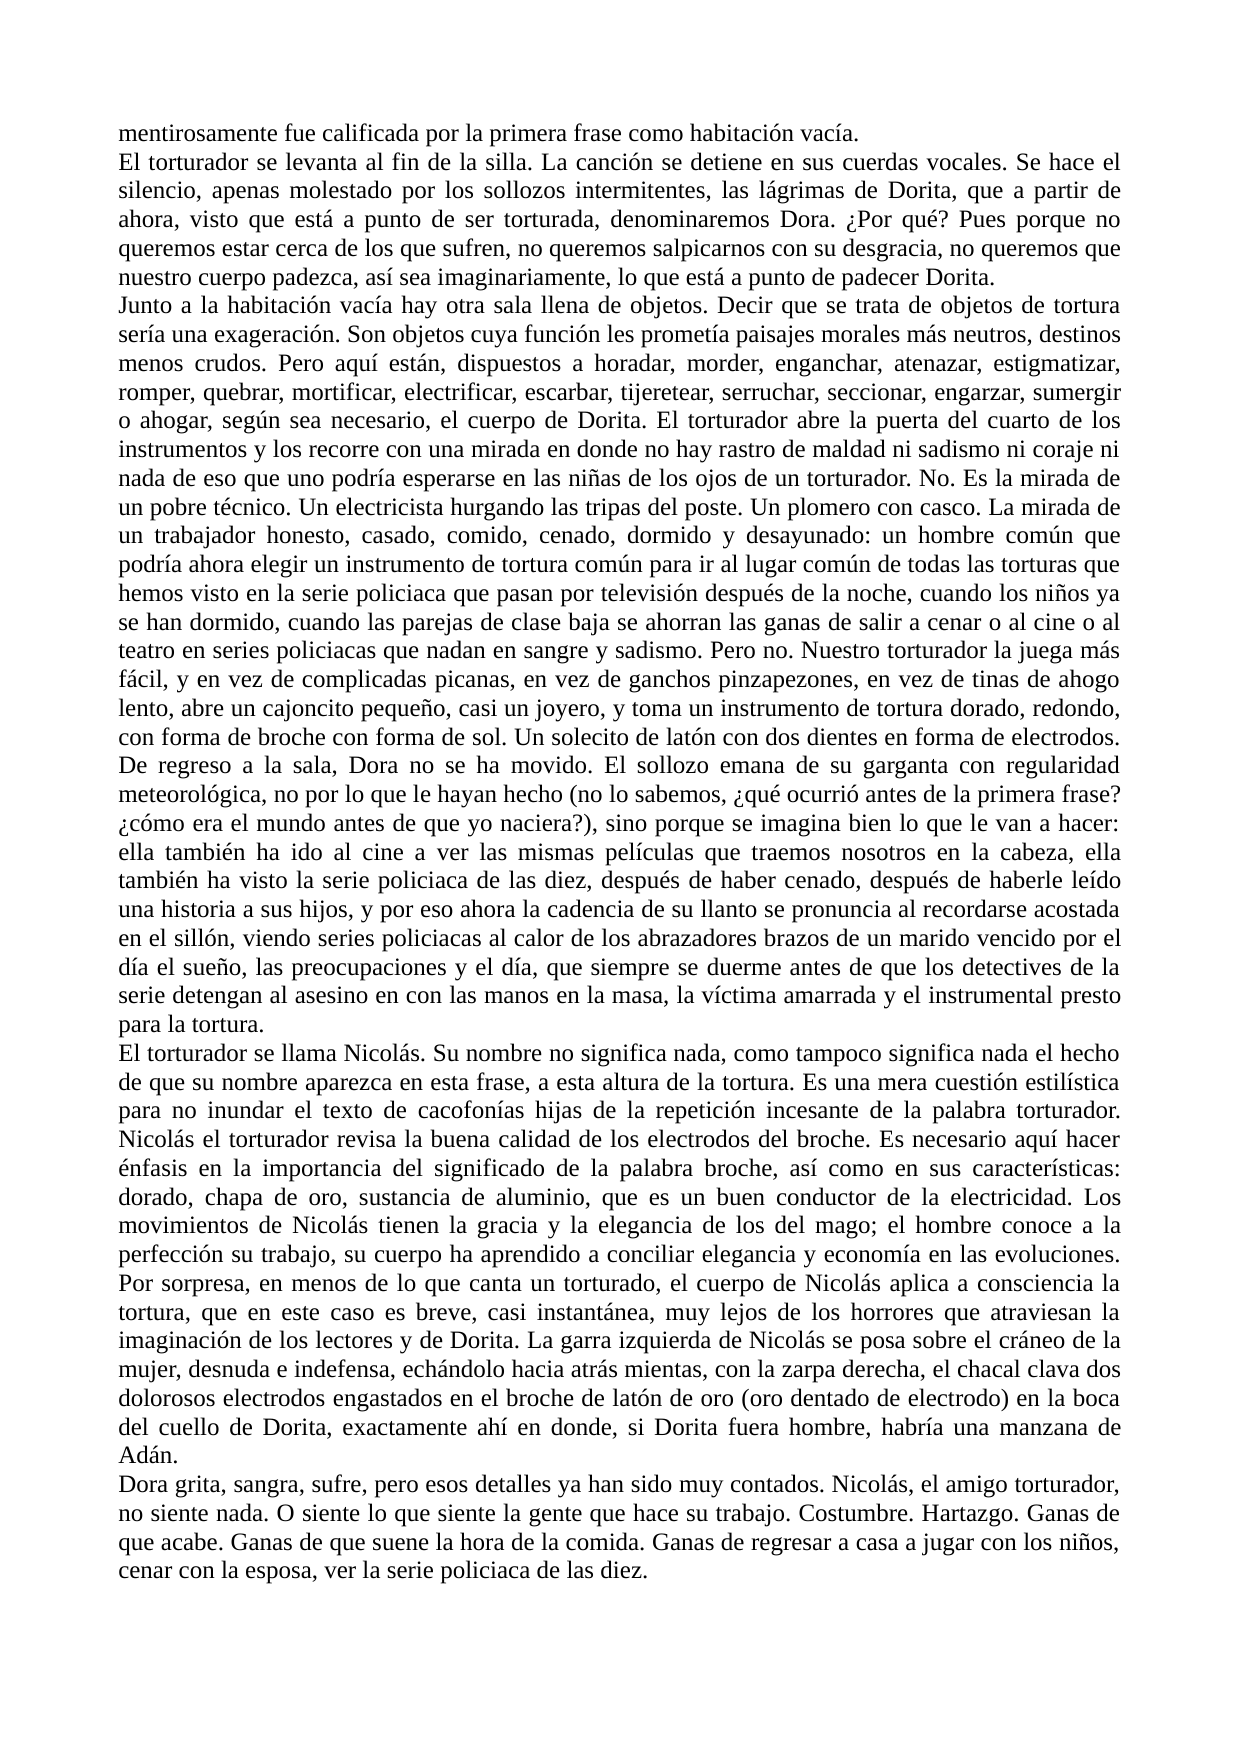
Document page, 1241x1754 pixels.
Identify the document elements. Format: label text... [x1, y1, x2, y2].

text El torturador se levanta al fin de la silla. La canción se detiene en sus cuerdas vocales. Se hace el silencio, apenas molestado por los sollozos intermitentes, las lágrimas de Dorita, que a partir de ahora, visto que está a punto de ser torturada, denominaremos Dora. ¿Por qué? Pues porque no queremos estar cerca de los que sufren, no queremos salpicarnos con su desgracia, no queremos que nuestro cuerpo padezca, así sea imaginariamente, lo que está a punto de padecer Dorita. [118, 147, 1122, 291]
text Dora grita, sangra, sufre, pero esos detalles ya han sido muy contados. Nicolás, el amigo torturador, no siente nada. O siente lo que siente la gente que hace su trabajo. Costumbre. Hartazgo. Ganas de que acabe. Ganas de que suene la hora de la comida. Ganas de regresar a casa a jugar con los niños, cenar con la esposa, ver la serie policiaca de las diez. [118, 1469, 1122, 1584]
text mentirosamente fue calificada por la primera frase como habitación vacía. [118, 118, 1122, 147]
text Junto a la habitación vacía hay otra sala llena de objetos. Decir que se trata de objetos de tortura sería una exageración. Son objetos cuya función les prometía paisajes morales más neutros, destinos menos crudos. Pero aquí están, dispuestos a horadar, morder, enganchar, atenazar, estigmatizar, romper, quebrar, mortificar, electrificar, escarbar, tijeretear, serruchar, seccionar, engarzar, sumergir o ahogar, según sea necesario, el cuerpo de Dorita. El torturador abre la puerta del cuarto de los instrumentos y los recorre con una mirada en donde no hay rastro de maldad ni sadismo ni coraje ni nada de eso que uno podría esperarse en las niñas de los ojos de un torturador. No. Es la mirada de un pobre técnico. Un electricista hurgando las tripas del poste. Un plomero con casco. La mirada de un trabajador honesto, casado, comido, cenado, dormido y desayunado: un hombre común que podría ahora elegir un instrumento de tortura común para ir al lugar común de todas las torturas que hemos visto en la serie policiaca que pasan por televisión después de la noche, cuando los niños ya se han dormido, cuando las parejas de clase baja se ahorran las ganas de salir a cenar o al cine o al teatro en series policiacas que nadan en sangre y sadismo. Pero no. Nuestro torturador la juega más fácil, y en vez de complicadas picanas, en vez de ganchos pinzapezones, en vez de tinas de ahogo lento, abre un cajoncito pequeño, casi un joyero, y toma un instrumento de tortura dorado, redondo, con forma de broche con forma de sol. Un solecito de latón con dos dientes en forma de electrodos. De regreso a la sala, Dora no se ha movido. El sollozo emana de su garganta con regularidad meteorológica, no por lo que le hayan hecho (no lo sabemos, ¿qué ocurrió antes de la primera frase? ¿cómo era el mundo antes de que yo naciera?), sino porque se imagina bien lo que le van a hacer: ella también ha ido al cine a ver las mismas películas que traemos nosotros en la cabeza, ella también ha visto la serie policiaca de las diez, después de haber cenado, después de haberle leído una historia a sus hijos, y por eso ahora la cadencia de su llanto se pronuncia al recordarse acostada en el sillón, viendo series policiacas al calor de los abrazadores brazos de un marido vencido por el día el sueño, las preocupaciones y el día, que siempre se duerme antes de que los detectives de la serie detengan al asesino en con las manos en la masa, la víctima amarrada y el instrumental presto para la tortura. [118, 291, 1122, 1038]
text El torturador se llama Nicolás. Su nombre no significa nada, como tampoco significa nada el hecho de que su nombre aparezca en esta frase, a esta altura de la tortura. Es una mera cuestión estilística para no inundar el texto de cacofonías hijas de la repetición incesante de la palabra torturador. Nicolás el torturador revisa la buena calidad de los electrodos del broche. Es necesario aquí hacer énfasis en la importancia del significado de la palabra broche, así como en sus características: dorado, chapa de oro, sustancia de aluminio, que es un buen conductor de la electricidad. Los movimientos de Nicolás tienen la gracia y la elegancia de los del mago; el hombre conoce a la perfección su trabajo, su cuerpo ha aprendido a conciliar elegancia y economía en las evoluciones. Por sorpresa, en menos de lo que canta un torturado, el cuerpo de Nicolás aplica a consciencia la tortura, que en este caso es breve, casi instantánea, muy lejos de los horrores que atraviesan la imaginación de los lectores y de Dorita. La garra izquierda de Nicolás se posa sobre el cráneo de la mujer, desnuda e indefensa, echándolo hacia atrás mientas, con la zarpa derecha, el chacal clava dos dolorosos electrodos engastados en el broche de latón de oro (oro dentado de electrodo) en la boca del cuello de Dorita, exactamente ahí en donde, si Dorita fuera hombre, habría una manzana de Adán. [118, 1038, 1122, 1469]
